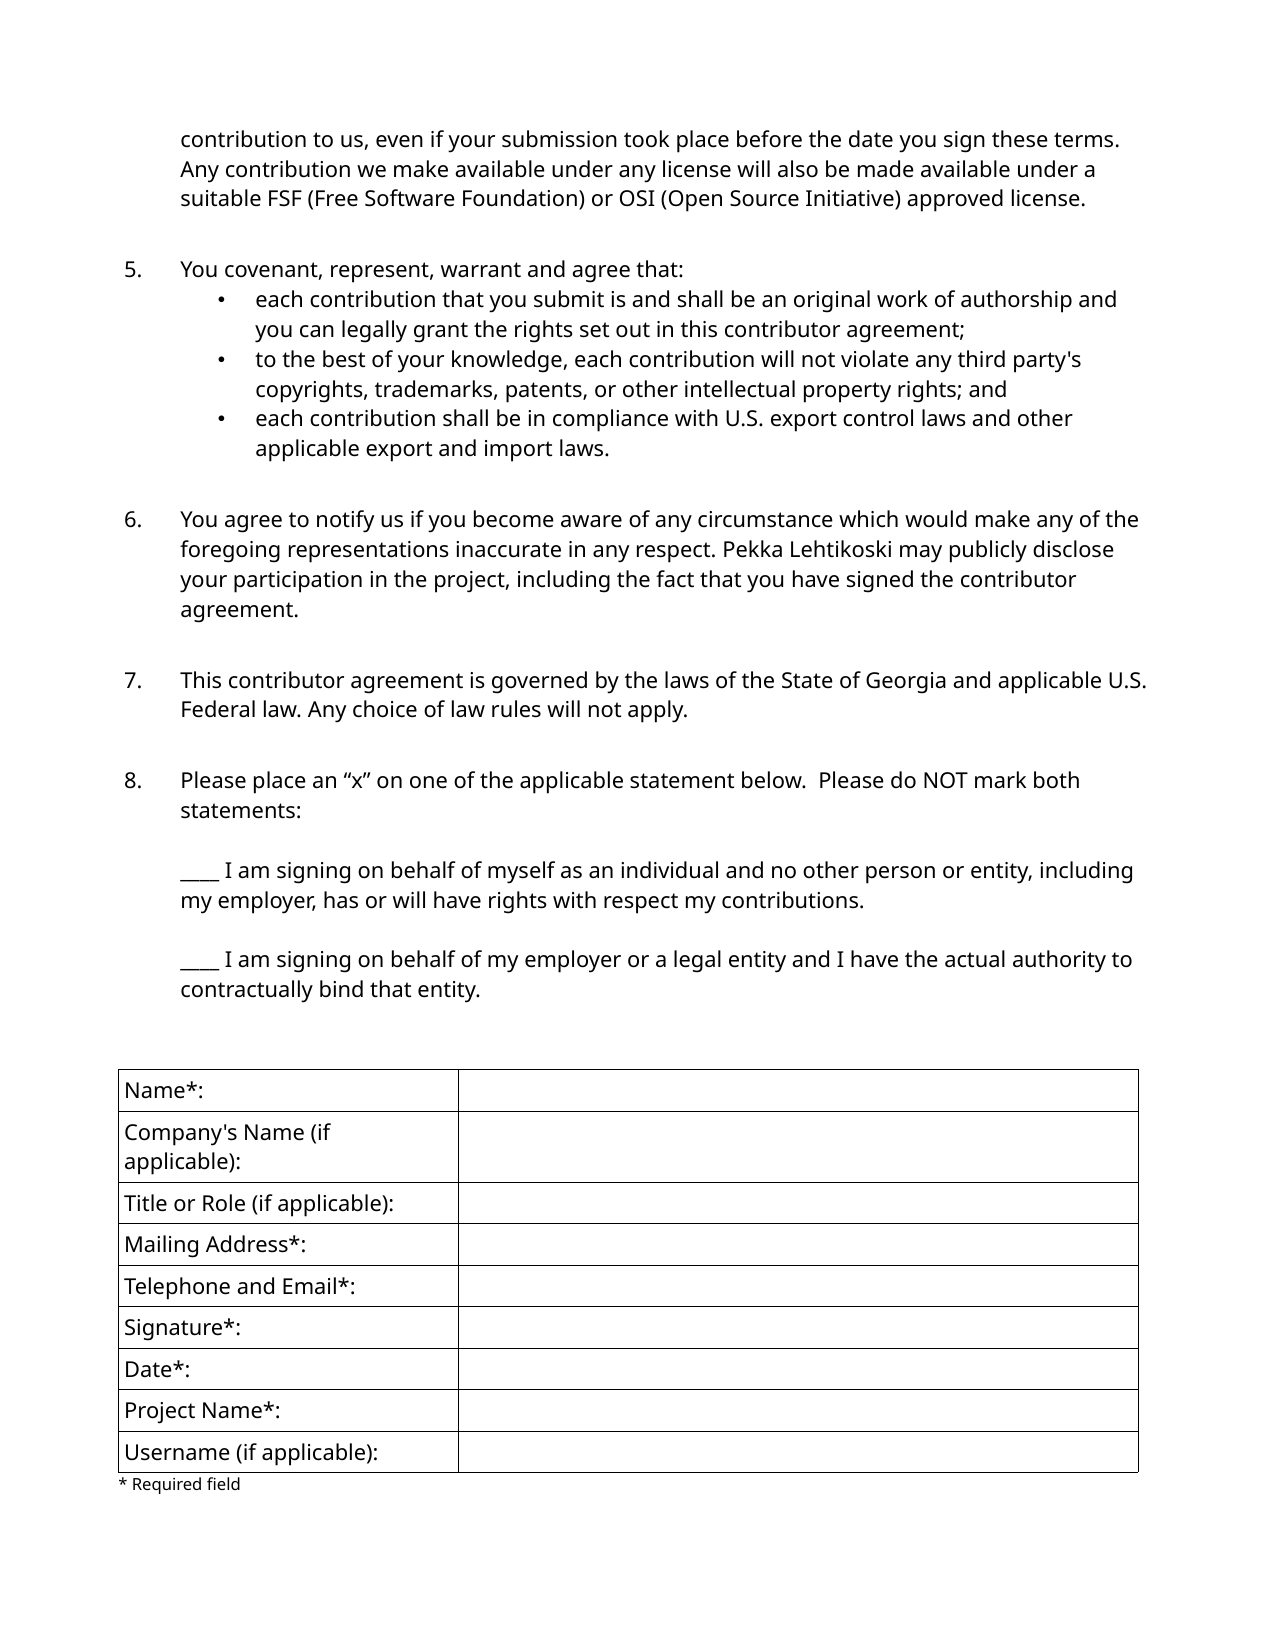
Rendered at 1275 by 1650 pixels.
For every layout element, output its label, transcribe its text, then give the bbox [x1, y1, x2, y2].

table_cell [459, 1183, 1138, 1223]
table_cell 5. [118, 249, 174, 498]
text * Required field [118, 1472, 1157, 1495]
table_cell [459, 1112, 1138, 1182]
table_cell [459, 1390, 1138, 1431]
table_cell 7. [118, 659, 174, 760]
table_cell Company's Name (if applicable): [119, 1112, 458, 1182]
table_cell Date*: [119, 1349, 458, 1389]
table_cell 8. [118, 760, 174, 1009]
table_cell Project Name*: [119, 1390, 458, 1431]
table_cell [459, 1432, 1138, 1472]
table_cell Telephone and Email*: [119, 1266, 458, 1306]
table_cell 6. [118, 499, 174, 659]
table_cell This contributor agreement is governed by the laws of the State of Georgia and applicable U.S. Federal law. Any choice of law rules will not apply. [174, 659, 1157, 760]
table_cell contribution to us, even if your submission took place before the date you sign these terms. Any contribution we make available under any license will also be made available under a suitable FSF (Free Software Foundation) or OSI (Open Source Initiative) approved license. [174, 118, 1157, 249]
table_header [459, 1070, 1138, 1111]
table_cell Signature*: [119, 1307, 458, 1348]
table_cell [459, 1349, 1138, 1389]
table_cell You agree to notify us if you become aware of any circumstance which would make any of the foregoing representations inaccurate in any respect. Pekka Lehtikoski may publicly disclose your participation in the project, including the fact that you have signed the contributor agreement. [174, 499, 1157, 659]
table_cell Please place an “x” on one of the applicable statement below. Please do NOT mark both statements: ____ I am signing on behalf of myself as an individual and no other person or entity, including my employer, has or will have rights with respect my contributions. ____ I am signing on behalf of my employer or a legal entity and I have the actual authority to contractually bind that entity. [174, 760, 1157, 1009]
table_header Name*: [119, 1070, 458, 1111]
table_cell Username (if applicable): [119, 1432, 458, 1472]
table_cell Mailing Address*: [119, 1224, 458, 1265]
table_cell [459, 1224, 1138, 1265]
table_cell [459, 1307, 1138, 1348]
table_cell [118, 118, 174, 249]
table_cell You covenant, represent, warrant and agree that: each contribution that you submit is and shall be an original work of authorship and you can legally grant the rights set out in this contributor agreement; to the best of your knowledge, each contribution will not violate any third party's copyrights, trademarks, patents, or other intellectual property rights; and each contribution shall be in compliance with U.S. export control laws and other applicable export and import laws. [174, 249, 1157, 498]
table_cell Title or Role (if applicable): [119, 1183, 458, 1223]
table_cell [459, 1266, 1138, 1306]
